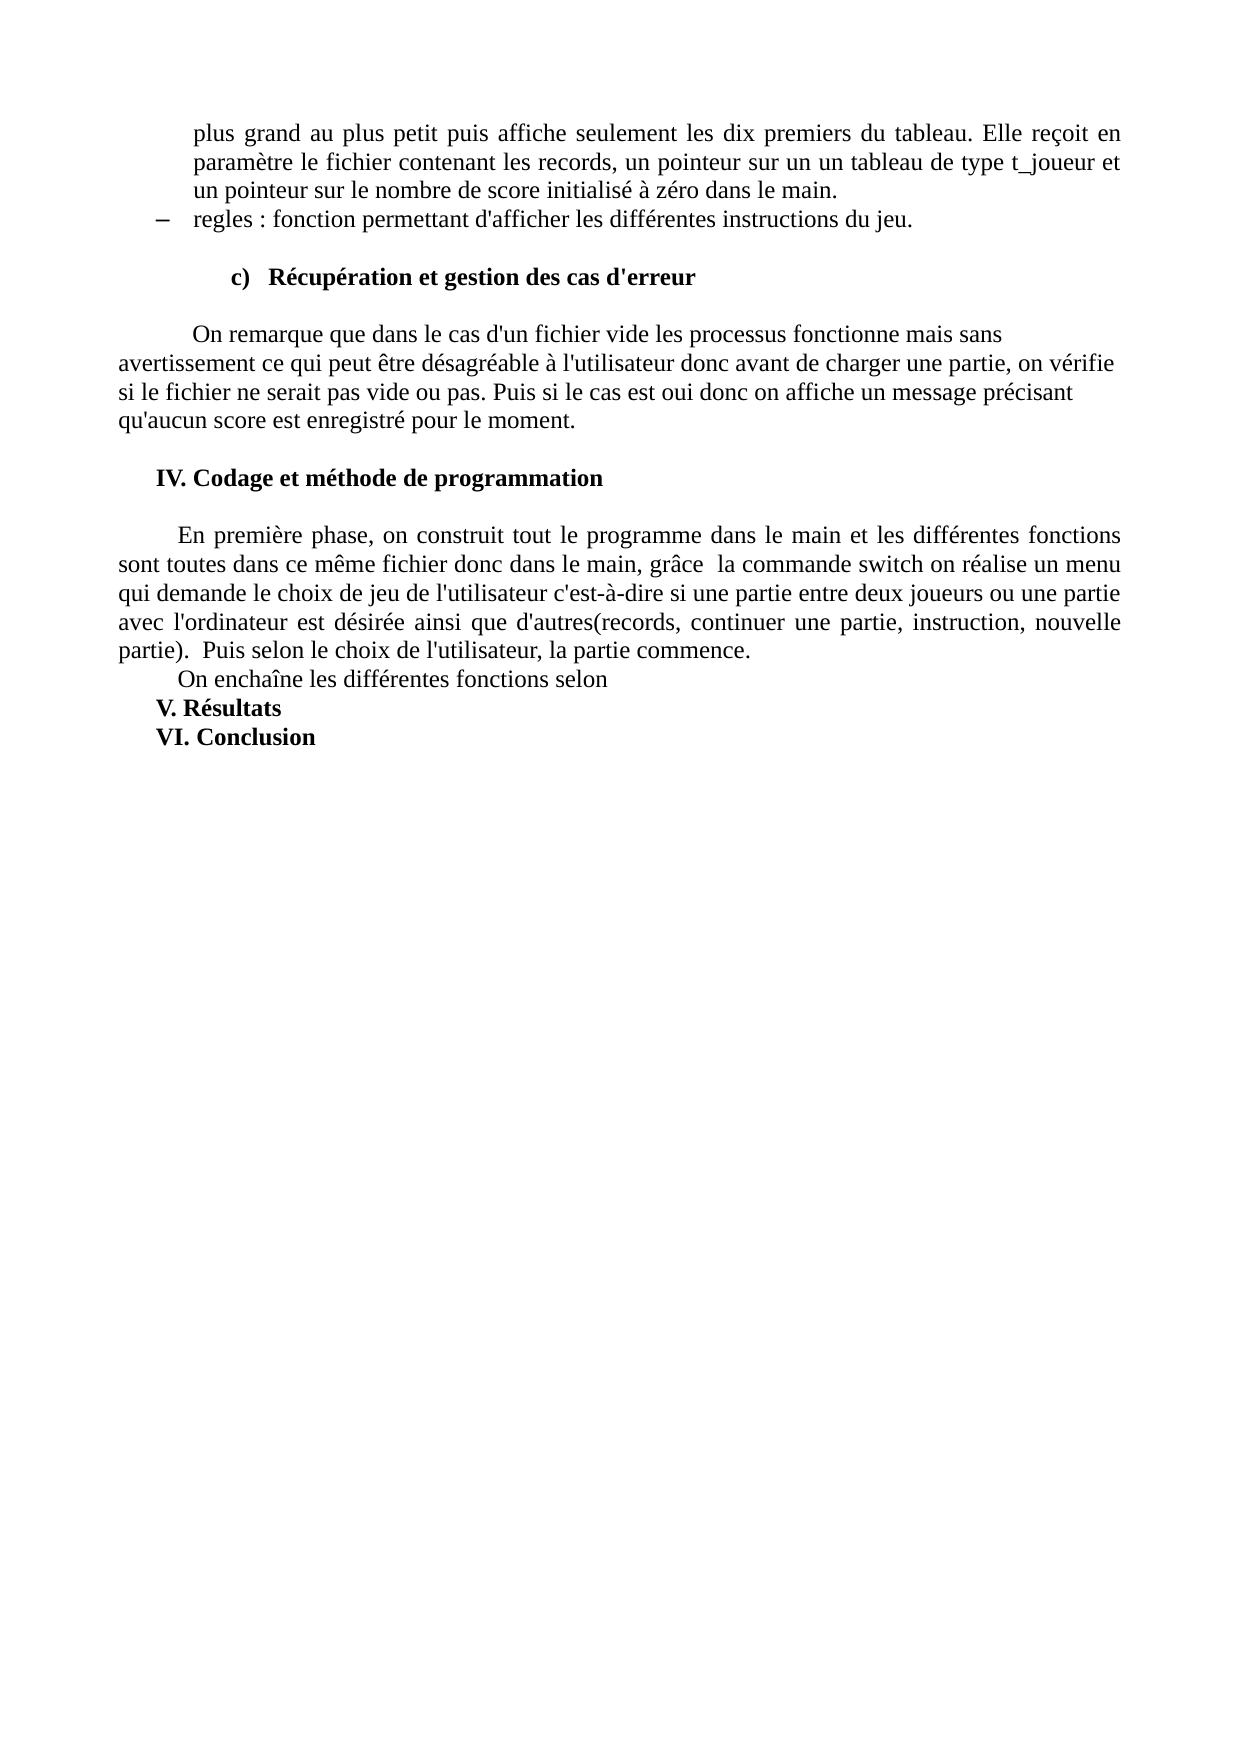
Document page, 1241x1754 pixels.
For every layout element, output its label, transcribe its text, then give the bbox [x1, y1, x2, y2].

subtitle En première phase, on construit tout le programme dans le main et les différentes fonctions sont toutes dans ce même fichier donc dans le main, grâce la commande switch on réalise un menu qui demande le choix de jeu de l'utilisateur c'est-à-dire si une partie entre deux joueurs ou une partie avec l'ordinateur est désirée ainsi que d'autres(records, continuer une partie, instruction, nouvelle partie). Puis selon le choix de l'utilisateur, la partie commence. [118, 521, 1122, 664]
text On remarque que dans le cas d'un fichier vide les processus fonctionne mais sans avertissement ce qui peut être désagréable à l'utilisateur donc avant de charger une partie, on vérifie si le fichier ne serait pas vide ou pas. Puis si le cas est oui donc on affiche un message précisant qu'aucun score est enregistré pour le moment. [118, 319, 1122, 434]
list Récupération et gestion des cas d'erreur [231, 262, 1122, 291]
subtitle Conclusion [156, 722, 1122, 751]
subtitle Codage et méthode de programmation [156, 463, 1122, 492]
list regles : fonction permettant d'afficher les différentes instructions du jeu. [156, 204, 1122, 233]
subtitle Résultats [156, 693, 1122, 722]
subtitle On enchaîne les différentes fonctions selon [118, 664, 1122, 693]
list plus grand au plus petit puis affiche seulement les dix premiers du tableau. Elle reçoit en paramètre le fichier contenant les records, un pointeur sur un un tableau de type t_joueur et un pointeur sur le nombre de score initialisé à zéro dans le main. [156, 118, 1122, 204]
